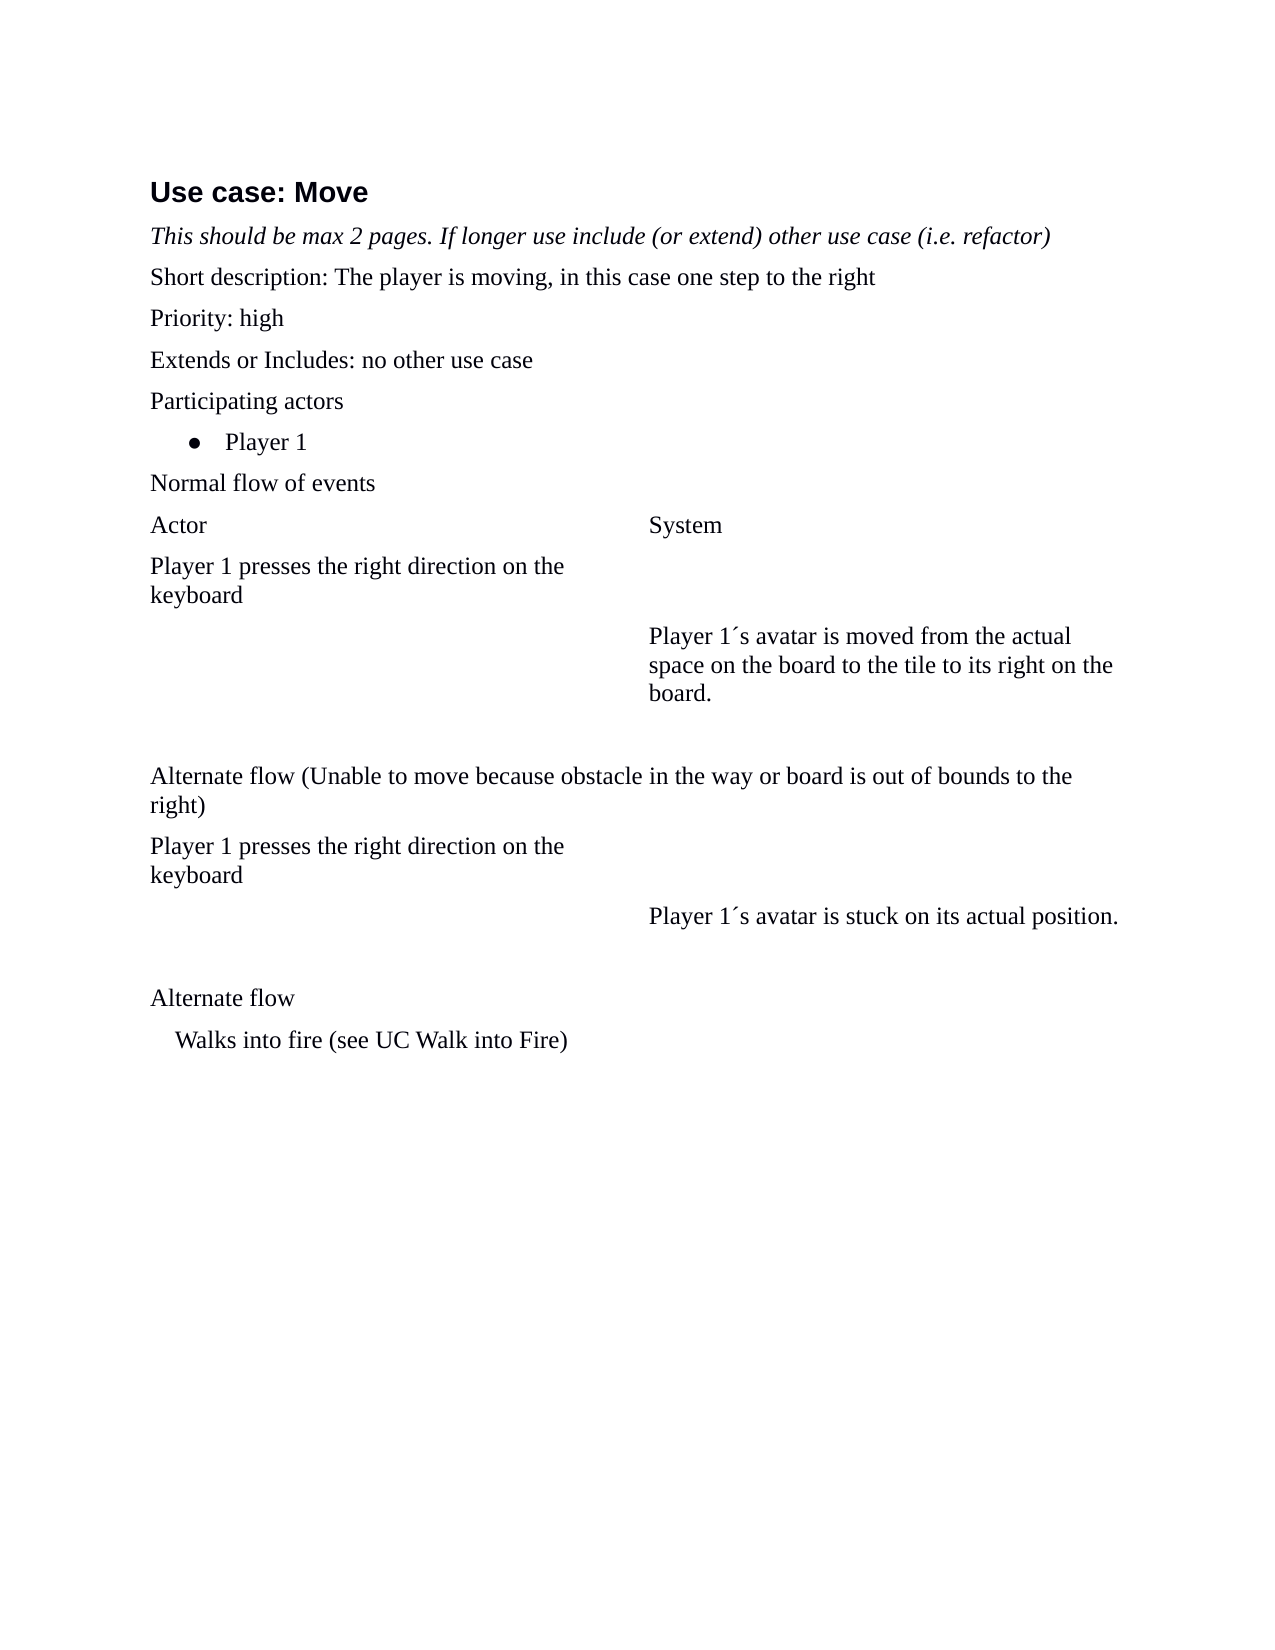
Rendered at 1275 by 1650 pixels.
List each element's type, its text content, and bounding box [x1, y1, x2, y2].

list Player 1 [187, 427, 1125, 456]
table_cell [139, 901, 637, 942]
table_header Player 1 presses the right direction on the keyboard [139, 831, 637, 901]
table_cell Player 1 presses the right direction on the keyboard [139, 551, 637, 621]
text Participating actors [150, 386, 1125, 415]
table_header Actor [139, 510, 637, 551]
table_cell Player 1´s avatar is moved from the actual space on the board to the tile to its right on the board. [638, 621, 1136, 720]
text Normal flow of events [150, 468, 1125, 497]
text Alternate flow [150, 983, 1125, 1012]
text Alternate flow (Unable to move because obstacle in the way or board is out of bounds to the right) [150, 761, 1125, 818]
text Short description: The player is moving, in this case one step to the right [150, 262, 1125, 291]
table_cell Player 1´s avatar is stuck on its actual position. [638, 901, 1136, 942]
text Walks into fire (see UC Walk into Fire) [150, 1025, 1125, 1053]
text This should be max 2 pages. If longer use include (or extend) other use case (i.e. refactor) [150, 221, 1125, 250]
table_cell [139, 621, 637, 720]
table_header System [638, 510, 1136, 551]
table_cell [638, 551, 1136, 621]
table_header [638, 831, 1136, 901]
text Use case: Move [150, 175, 1125, 208]
text Priority: high [150, 303, 1125, 332]
text Extends or Includes: no other use case [150, 345, 1125, 373]
